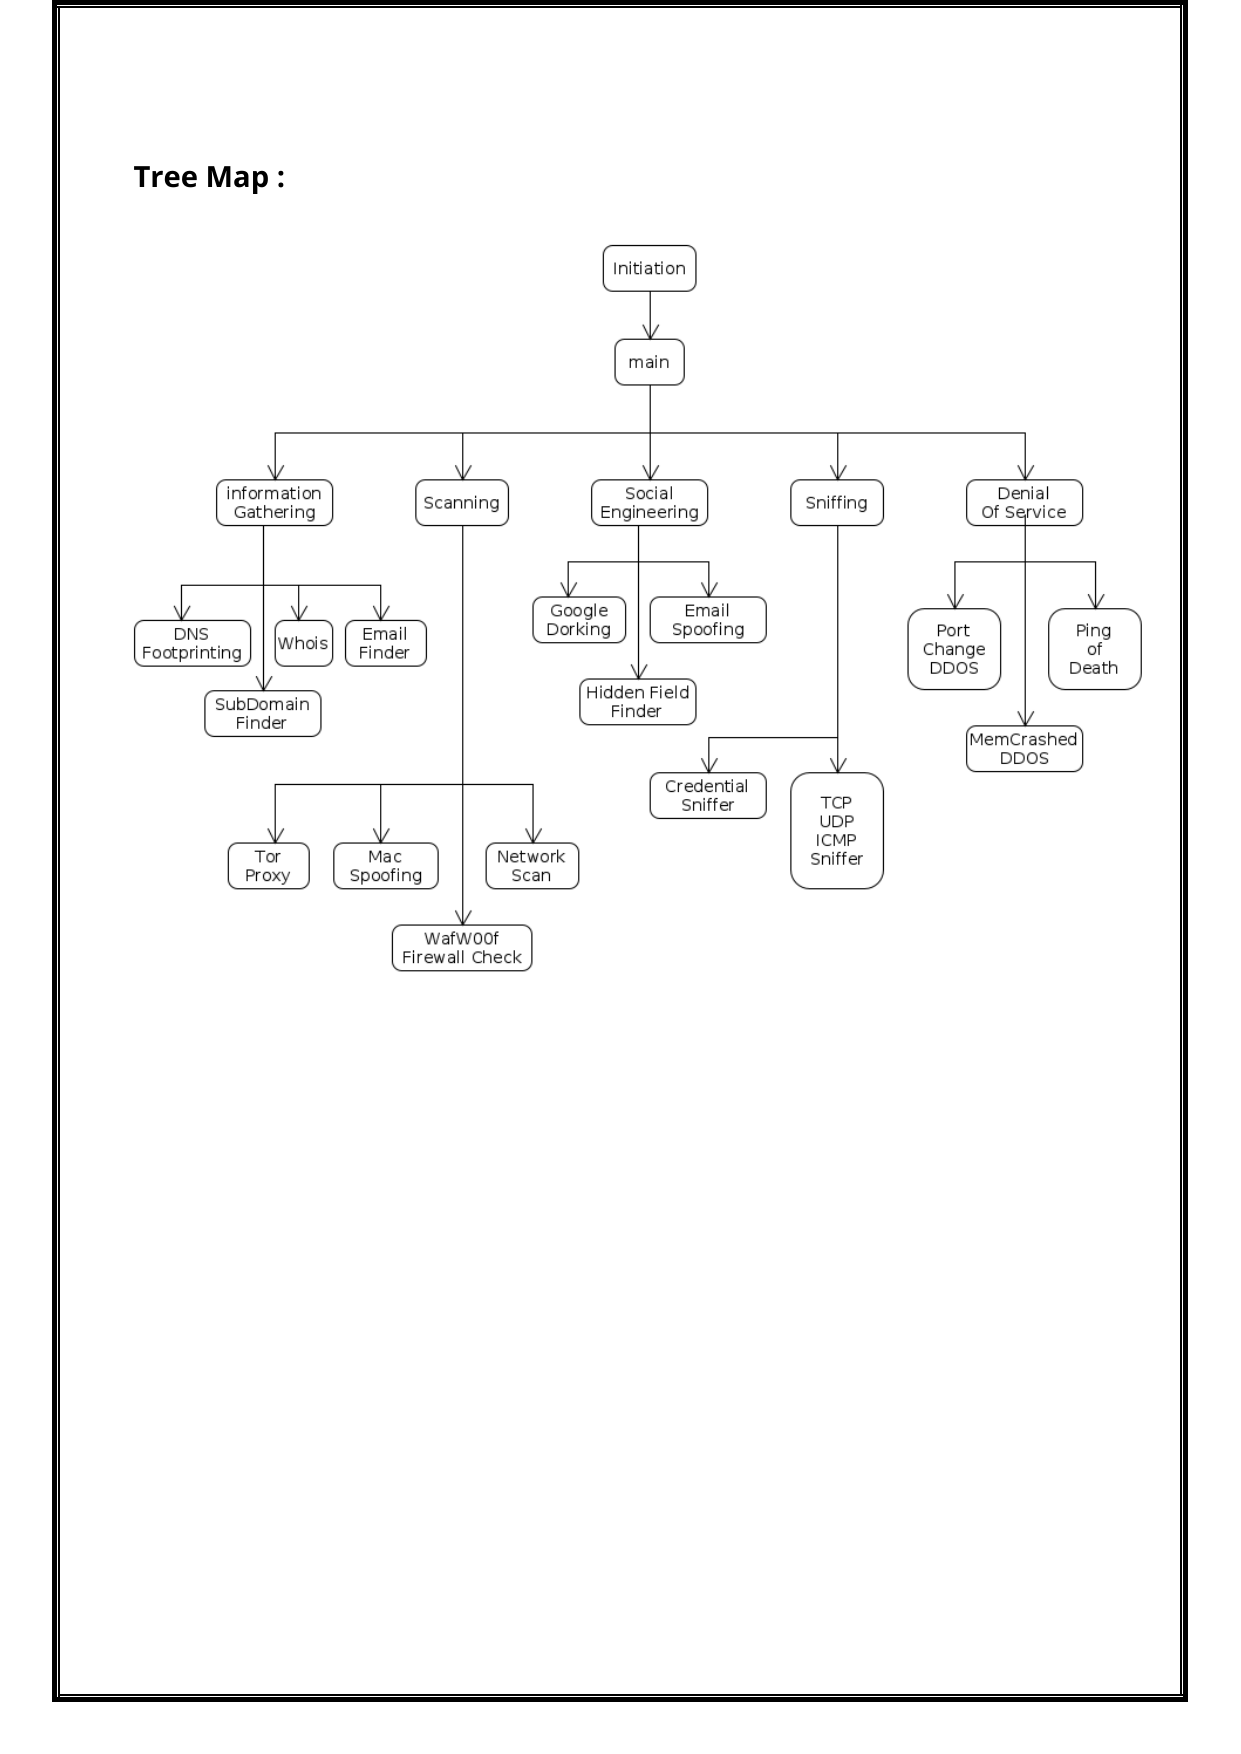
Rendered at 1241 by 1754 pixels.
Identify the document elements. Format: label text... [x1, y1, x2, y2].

text Tree Map : [133, 156, 1176, 196]
picture [113, 238, 1156, 989]
